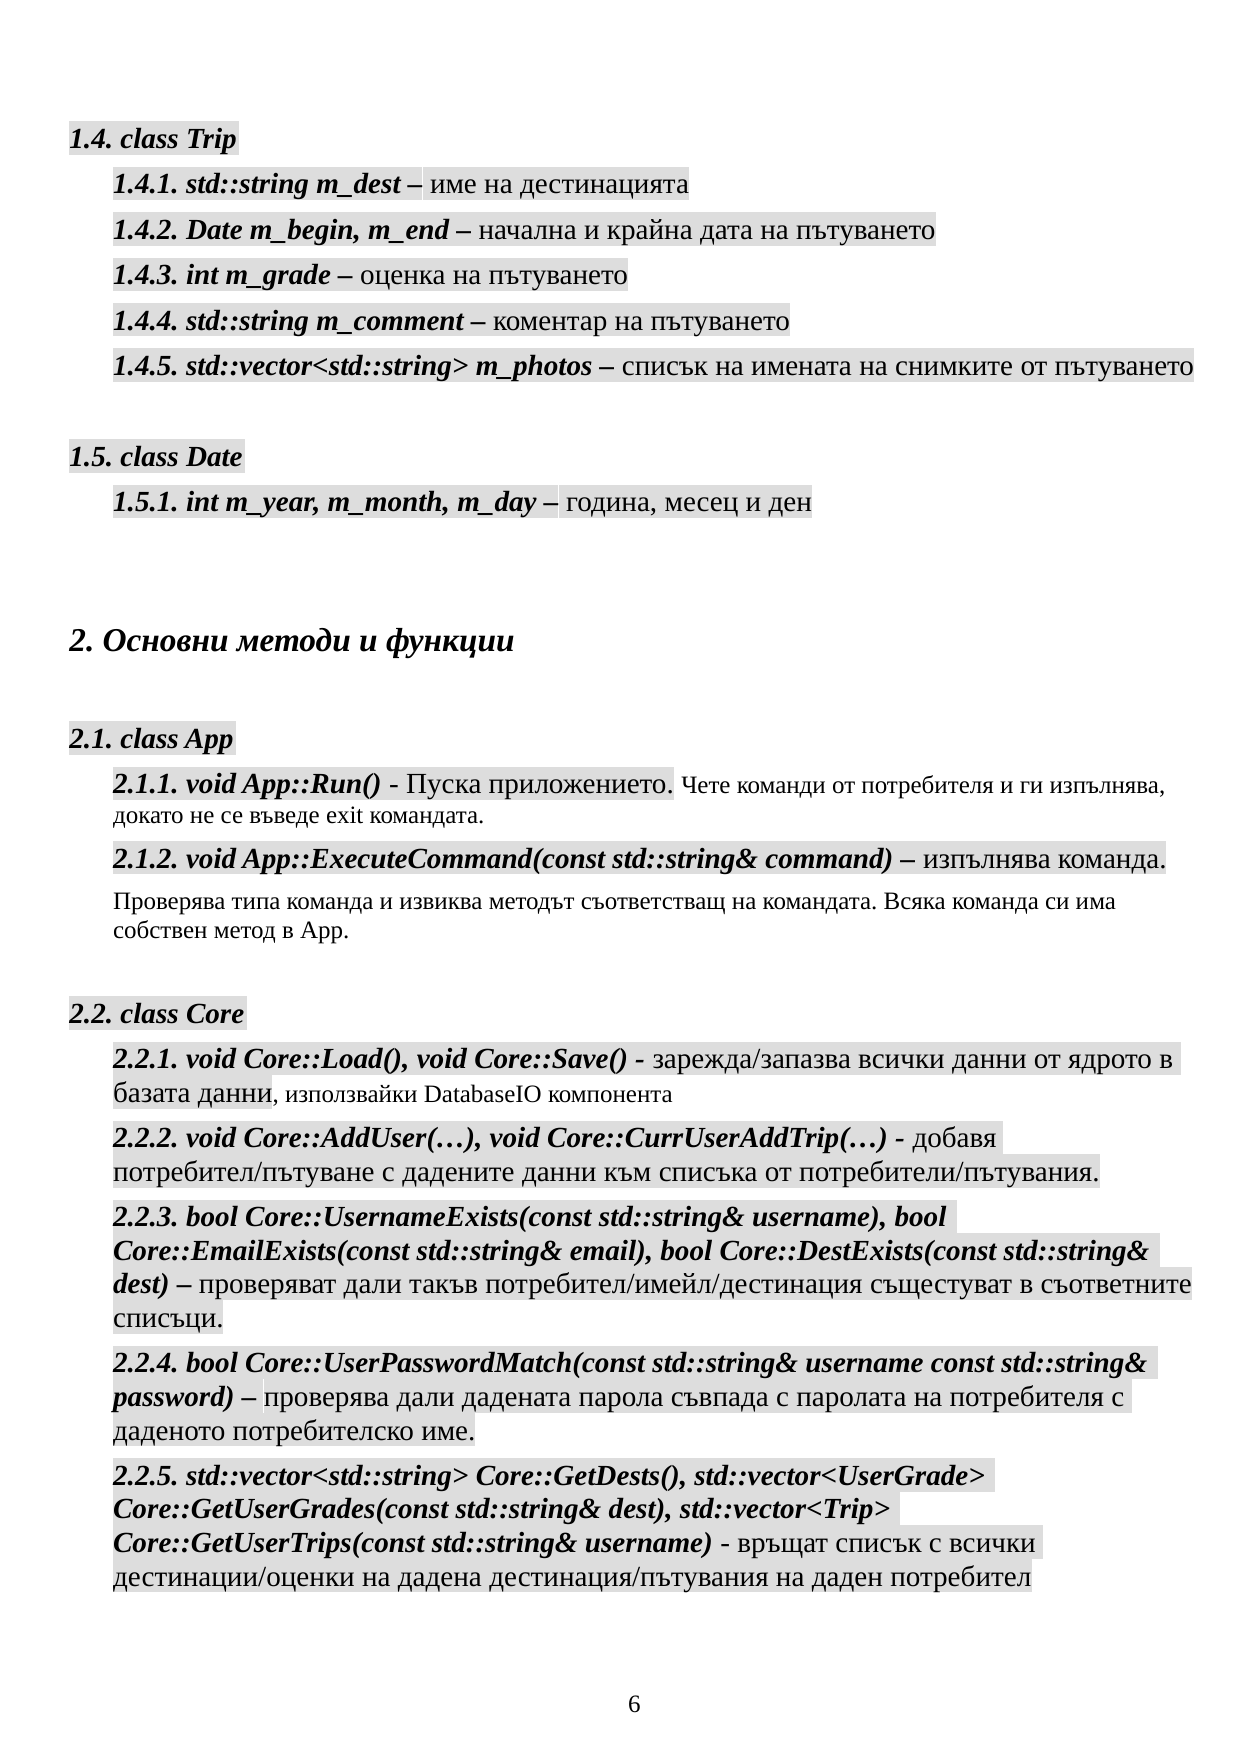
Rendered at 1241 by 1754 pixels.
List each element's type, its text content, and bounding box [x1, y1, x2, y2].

text 2. Основни методи и функции [69, 621, 1199, 659]
text 2.2. class Core [69, 996, 1199, 1030]
text 1.4.1. std::string m_dest – име на дестинацията [113, 167, 1199, 200]
text Проверява типа команда и извиква методът съответстващ на командата. Всяка команда си има собствен метод в App. [113, 886, 1199, 944]
text 1.5.1. int m_year, m_month, m_day – година, месец и ден [113, 484, 1199, 518]
text 1.4.3. int m_grade – оценка на пътуването [113, 257, 1199, 291]
text 2.2.1. void Core::Load(), void Core::Save() - зарежда/запазва всички данни от ядрото в базата данни, използвайки DatabaseIO компонента [113, 1042, 1199, 1109]
text 2.1.2. void App::ExecuteCommand(const std::string& command) – изпълнява команда. [113, 841, 1199, 874]
text 1.4.4. std::string m_comment – коментар на пътуването [113, 303, 1199, 336]
text 1.4. class Trip [69, 121, 1199, 155]
text 2.1. class App [69, 721, 1199, 755]
text 1.5. class Date [69, 439, 1199, 473]
text 2.1.1. void App::Run() - Пуска приложението. Чете команди от потребителя и ги изпълнява, докато не се въведе exit командата. [113, 767, 1199, 829]
text 2.2.2. void Core::AddUser(…), void Core::CurrUserAddTrip(…) - добавя потребител/пътуване с дадените данни към списъка от потребители/пътувания. [113, 1121, 1199, 1188]
text 2.2.3. bool Core::UsernameExists(const std::string& username), bool Core::EmailExists(const std::string& email), bool Core::DestExists(const std::string& dest) – проверяват дали такъв потребител/имейл/дестинация същестуват в съответните списъци. [113, 1199, 1199, 1334]
text 2.2.5. std::vector<std::string> Core::GetDests(), std::vector<UserGrade> Core::GetUserGrades(const std::string& dest), std::vector<Trip> Core::GetUserTrips(const std::string& username) - връщат списък с всички дестинации/оценки на дадена дестинация/пътувания на даден потребител [113, 1458, 1199, 1592]
text 1.4.2. Date m_begin, m_end – начална и крайна дата на пътуването [113, 212, 1199, 246]
text 1.4.5. std::vector<std::string> m_photos – списък на имената на снимките от пътуването [113, 348, 1199, 382]
text 2.2.4. bool Core::UserPasswordMatch(const std::string& username const std::string& password) – проверява дали дадената парола съвпада с паролата на потребителя с даденото потребителско име. [113, 1346, 1199, 1446]
